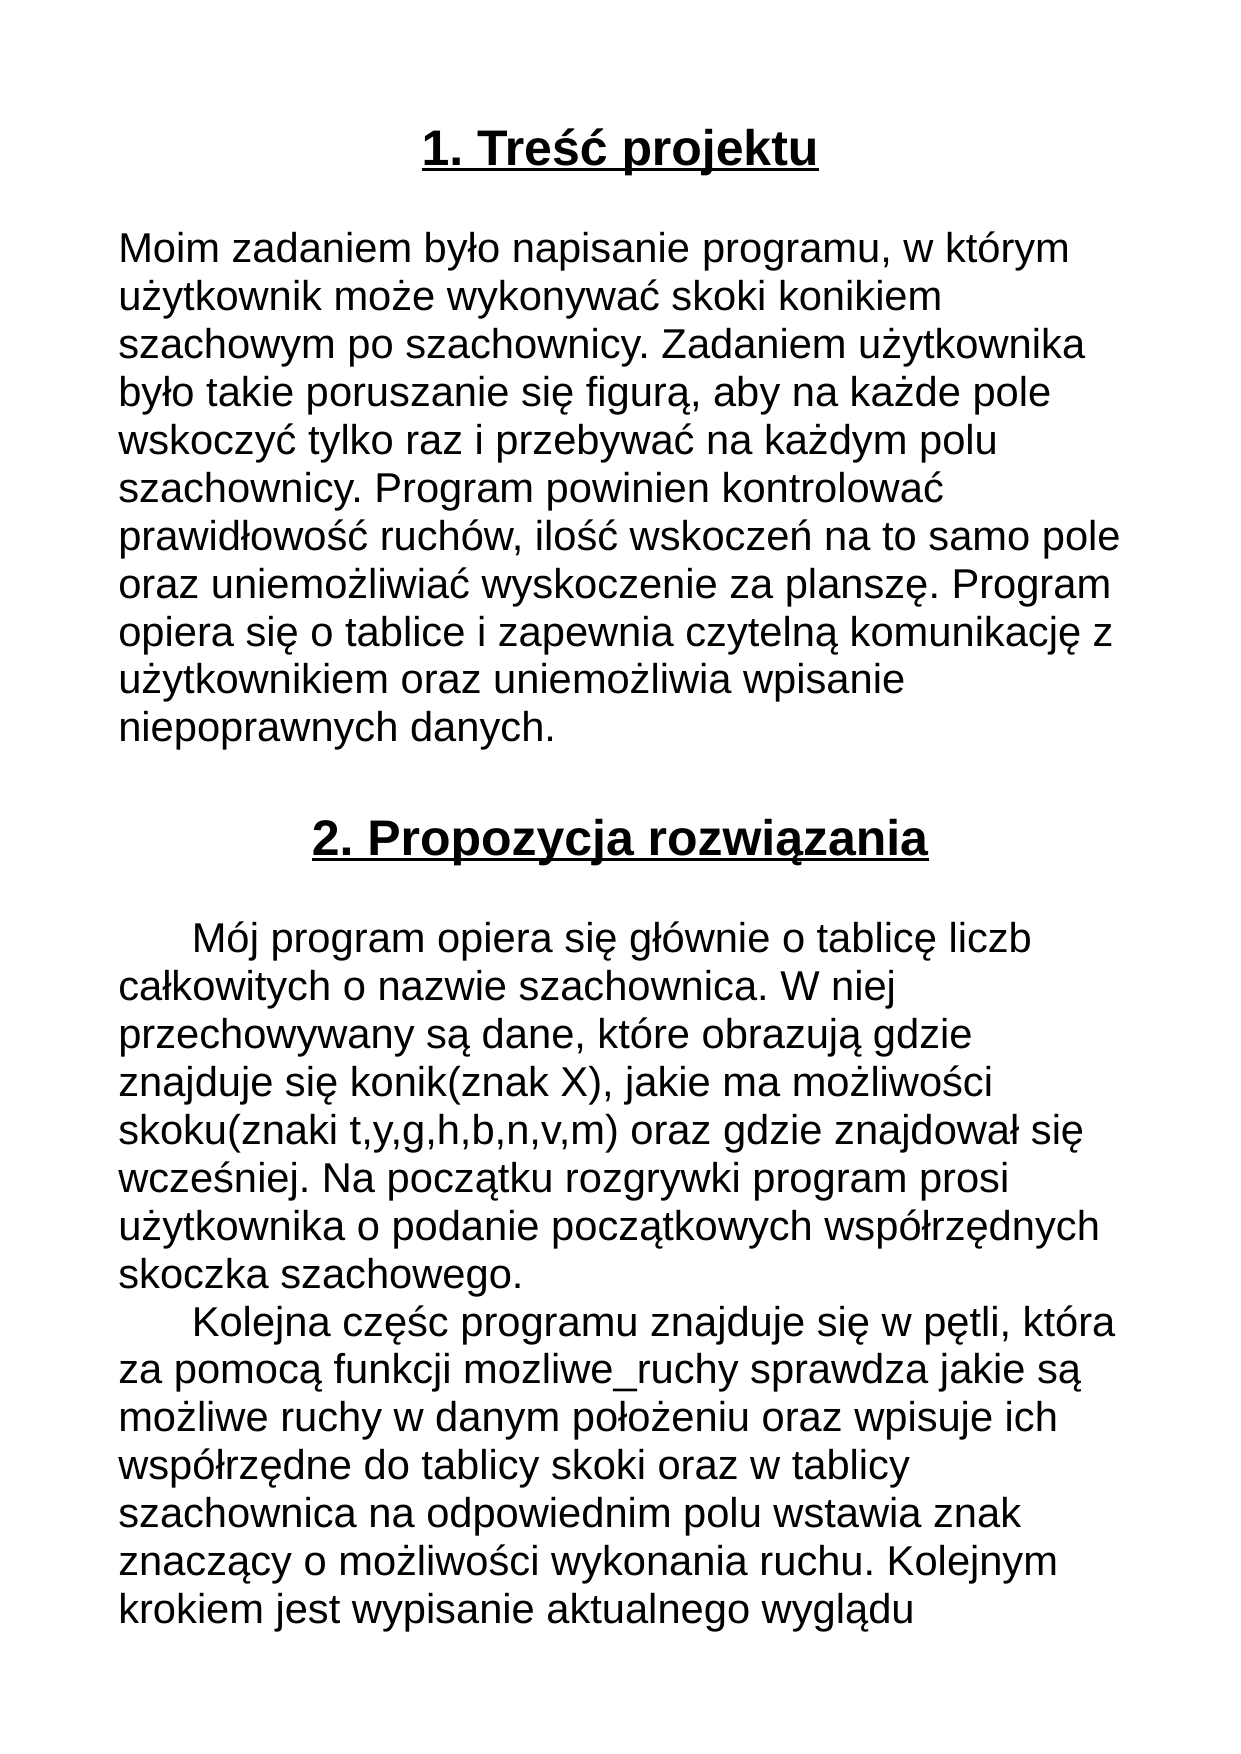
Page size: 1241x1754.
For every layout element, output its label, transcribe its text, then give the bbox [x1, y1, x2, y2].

text 1. Treść projektu [118, 118, 1122, 176]
text Kolejna częśc programu znajduje się w pętli, która za pomocą funkcji mozliwe_ruchy sprawdza jakie są możliwe ruchy w danym położeniu oraz wpisuje ich współrzędne do tablicy skoki oraz w tablicy szachownica na odpowiednim polu wstawia znak znaczący o możliwości wykonania ruchu. Kolejnym krokiem jest wypisanie aktualnego wyglądu [118, 1297, 1122, 1632]
text Moim zadaniem było napisanie programu, w którym użytkownik może wykonywać skoki konikiem szachowym po szachownicy. Zadaniem użytkownika było takie poruszanie się figurą, aby na każde pole wskoczyć tylko raz i przebywać na każdym polu szachownicy. Program powinien kontrolować prawidłowość ruchów, ilość wskoczeń na to samo pole oraz uniemożliwiać wyskoczenie za planszę. Program opiera się o tablice i zapewnia czytelną komunikację z użytkownikiem oraz uniemożliwia wpisanie niepoprawnych danych. [118, 223, 1122, 751]
text 2. Propozycja rozwiązania [118, 808, 1122, 866]
text Mój program opiera się głównie o tablicę liczb całkowitych o nazwie szachownica. W niej przechowywany są dane, które obrazują gdzie znajduje się konik(znak X), jakie ma możliwości skoku(znaki t,y,g,h,b,n,v,m) oraz gdzie znajdował się wcześniej. Na początku rozgrywki program prosi użytkownika o podanie początkowych współrzędnych skoczka szachowego. [118, 913, 1122, 1297]
